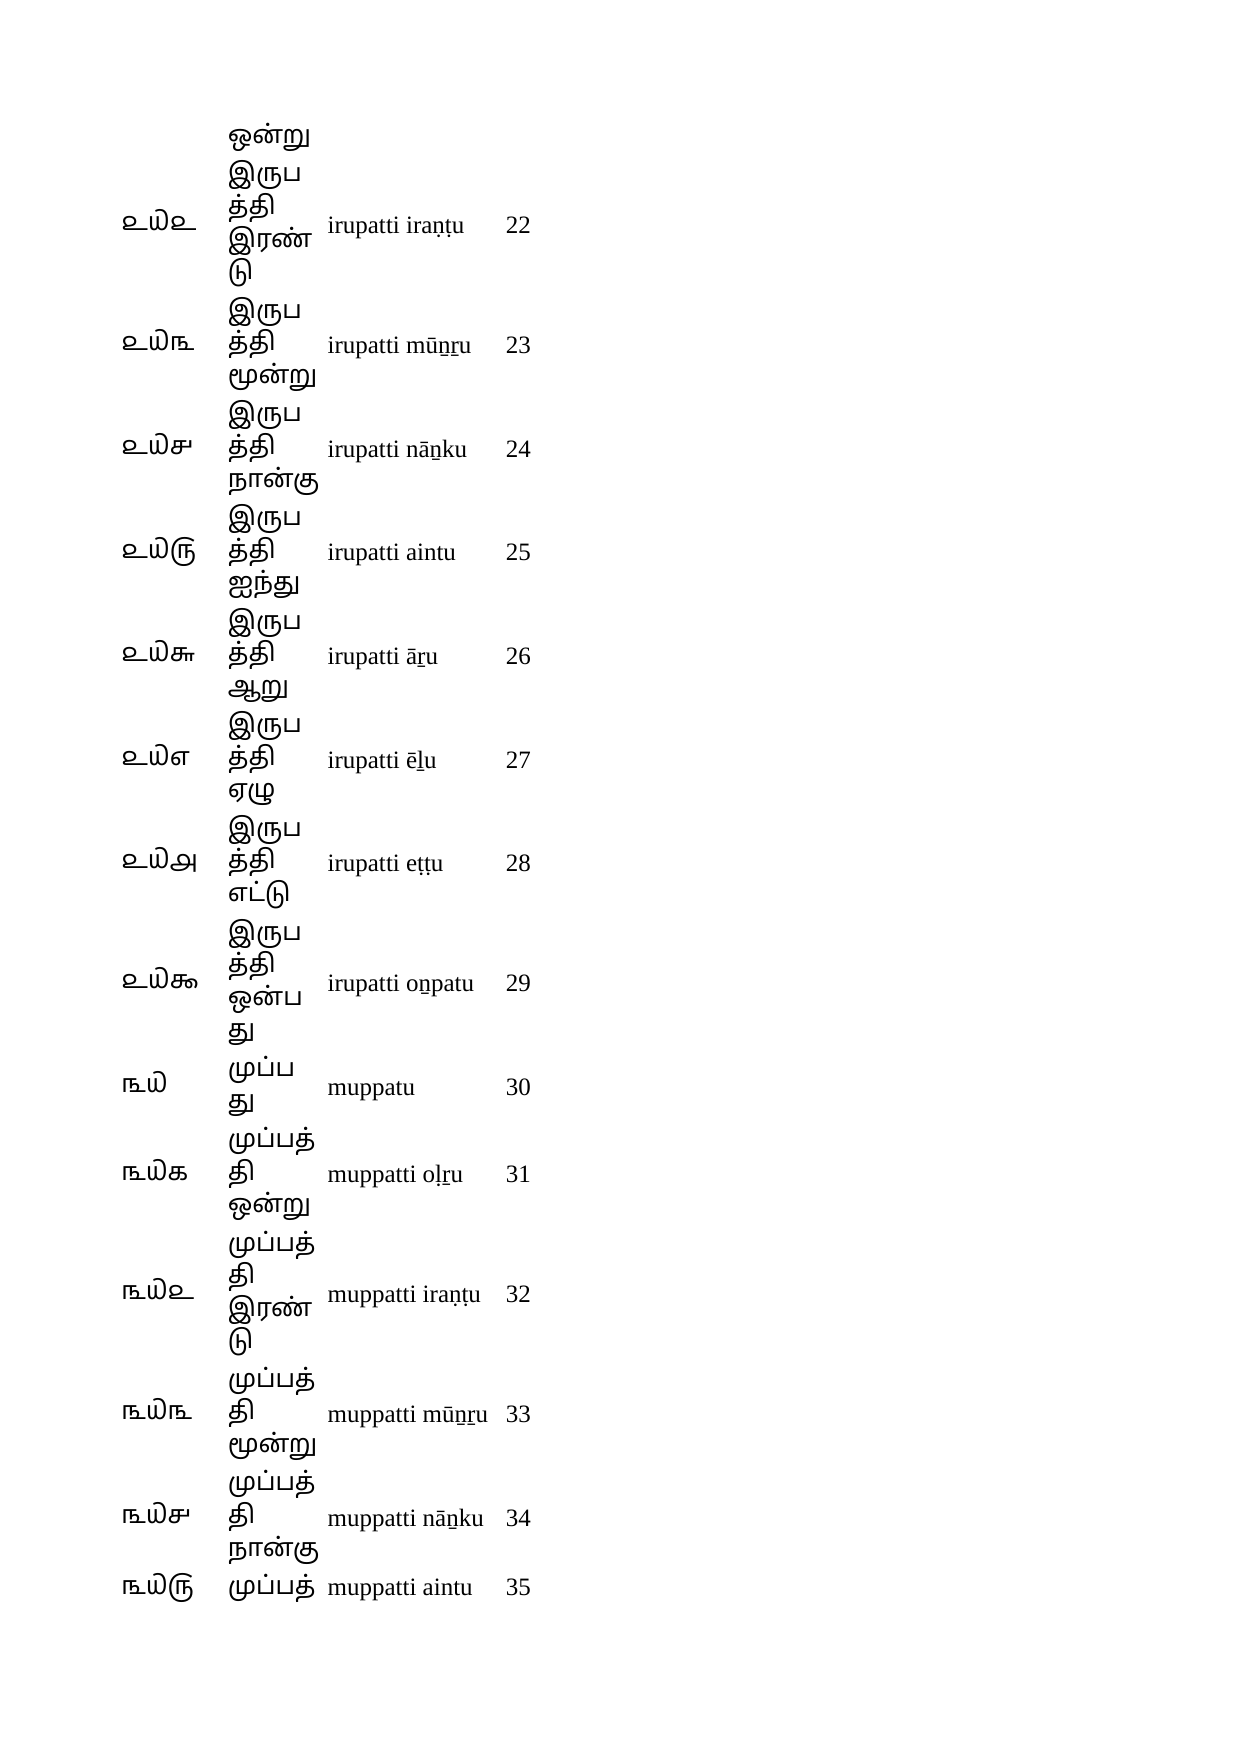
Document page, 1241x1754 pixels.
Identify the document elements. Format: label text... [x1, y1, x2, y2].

table_cell muppatti aintu [325, 1569, 503, 1608]
table_cell 35 [503, 1569, 609, 1608]
table_cell muppatti oḷṟu [325, 1122, 503, 1226]
table_cell ௨௰௩ [118, 293, 225, 396]
table_cell இருபத்தி இரண்டு [225, 157, 324, 293]
table_cell ௨௰௭ [118, 708, 225, 811]
table_cell irupatti mūṉṟu [325, 293, 503, 396]
table_cell muppatu [325, 1051, 503, 1122]
table_cell முப்பத்தி நான்கு [225, 1466, 324, 1569]
table_cell 26 [503, 604, 609, 707]
table_cell இருபத்தி ஆறு [225, 604, 324, 707]
table_cell 30 [503, 1051, 609, 1122]
table_cell ௩௰௩ [118, 1362, 225, 1466]
table_cell இருபத்தி மூன்று [225, 293, 324, 396]
table_cell [325, 118, 503, 157]
table_cell 28 [503, 811, 609, 915]
table_cell ஒன்று [225, 118, 324, 157]
table_cell 23 [503, 293, 609, 396]
table_cell ௨௰௬ [118, 604, 225, 707]
table_cell irupatti eṭṭu [325, 811, 503, 915]
table_cell இருபத்தி ஐந்து [225, 500, 324, 604]
table_cell ௩௰ [118, 1051, 225, 1122]
table_cell முப்பத் [225, 1569, 324, 1608]
table_cell 24 [503, 396, 609, 500]
table_cell muppatti iraṇṭu [325, 1226, 503, 1362]
table_cell முப்பது [225, 1051, 324, 1122]
table_cell irupatti oṉpatu [325, 915, 503, 1051]
table_cell 27 [503, 708, 609, 811]
table_cell ௩௰௫ [118, 1569, 225, 1608]
table_cell ௨௰௫ [118, 500, 225, 604]
table_cell ௨௰௨ [118, 157, 225, 293]
table_cell 29 [503, 915, 609, 1051]
table_cell 32 [503, 1226, 609, 1362]
table_cell ௨௰௮ [118, 811, 225, 915]
table_cell muppatti nāṉku [325, 1466, 503, 1569]
table_cell இருபத்தி நான்கு [225, 396, 324, 500]
table_cell irupatti nāṉku [325, 396, 503, 500]
table_cell 34 [503, 1466, 609, 1569]
table_cell [503, 118, 609, 157]
table_cell ௩௰௪ [118, 1466, 225, 1569]
table_cell ௨௰௯ [118, 915, 225, 1051]
table_cell ௩௰௧ [118, 1122, 225, 1226]
table_cell இருபத்தி ஒன்பது [225, 915, 324, 1051]
table_cell ௨௰௪ [118, 396, 225, 500]
table_cell முப்பத்தி ஒன்று [225, 1122, 324, 1226]
table_cell 33 [503, 1362, 609, 1466]
table_cell 25 [503, 500, 609, 604]
table_cell irupatti āṟu [325, 604, 503, 707]
table_cell muppatti mūṉṟu [325, 1362, 503, 1466]
table_cell 31 [503, 1122, 609, 1226]
table_cell முப்பத்தி மூன்று [225, 1362, 324, 1466]
table_cell [118, 118, 225, 157]
table_cell irupatti ēḻu [325, 708, 503, 811]
table_cell irupatti iraṇṭu [325, 157, 503, 293]
table_cell 22 [503, 157, 609, 293]
table_cell இருபத்தி ஏழு [225, 708, 324, 811]
table_cell முப்பத்தி இரண்டு [225, 1226, 324, 1362]
table_cell ௩௰௨ [118, 1226, 225, 1362]
table_cell இருபத்தி எட்டு [225, 811, 324, 915]
table_cell irupatti aintu [325, 500, 503, 604]
